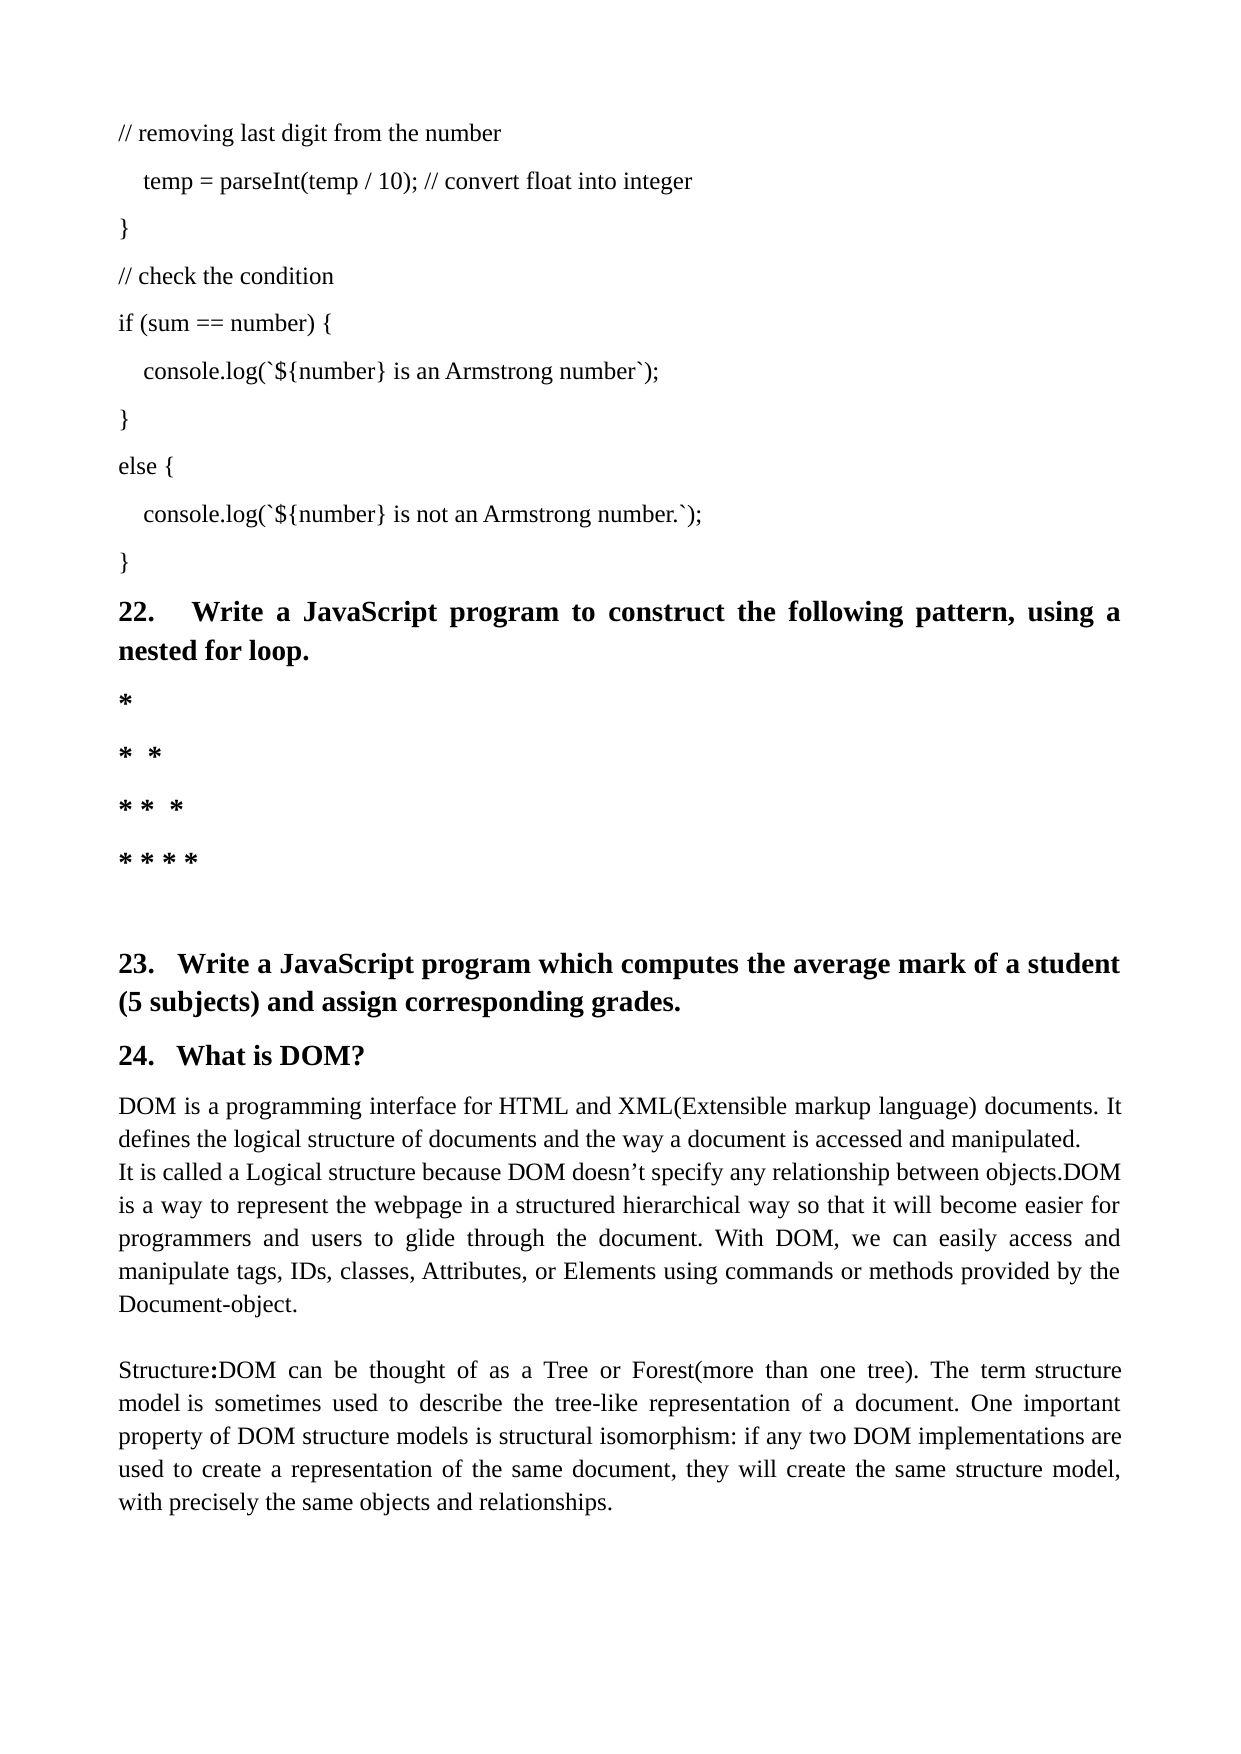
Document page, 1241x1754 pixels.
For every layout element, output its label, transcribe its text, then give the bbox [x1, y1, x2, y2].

text } [118, 213, 1122, 242]
text // removing last digit from the number [118, 118, 1122, 147]
text * * [118, 739, 1122, 772]
text if (sum == number) { [118, 308, 1122, 337]
text console.log(`${number} is not an Armstrong number.`); [118, 499, 1122, 528]
text temp = parseInt(temp / 10); // convert float into integer [118, 166, 1122, 194]
text // check the condition [118, 261, 1122, 290]
text 24. What is DOM? [118, 1038, 1122, 1071]
text 22. Write a JavaScript program to construct the following pattern, using a nested for loop. [118, 594, 1122, 666]
text * * * * [118, 845, 1122, 879]
text It is called a Logical structure because DOM doesn’t specify any relationship between objects.DOM is a way to represent the webpage in a structured hierarchical way so that it will become easier for programmers and users to glide through the document. With DOM, we can easily access and manipulate tags, IDs, classes, Attributes, or Elements using commands or methods provided by the Document-object. [118, 1157, 1122, 1318]
text } [118, 547, 1122, 575]
text console.log(`${number} is an Armstrong number`); [118, 356, 1122, 385]
text 23. Write a JavaScript program which computes the average mark of a student (5 subjects) and assign corresponding grades. [118, 946, 1122, 1018]
text * * * [118, 792, 1122, 826]
text else { [118, 451, 1122, 480]
text } [118, 404, 1122, 432]
text * [118, 686, 1122, 719]
text Structure:DOM can be thought of as a Tree or Forest(more than one tree). The term structure model is sometimes used to describe the tree-like representation of a document. One important property of DOM structure models is structural isomorphism: if any two DOM implementations are used to create a representation of the same document, they will create the same structure model, with precisely the same objects and relationships. [118, 1322, 1122, 1516]
text DOM is a programming interface for HTML and XML(Extensible markup language) documents. It defines the logical structure of documents and the way a document is accessed and manipulated. [118, 1091, 1122, 1152]
